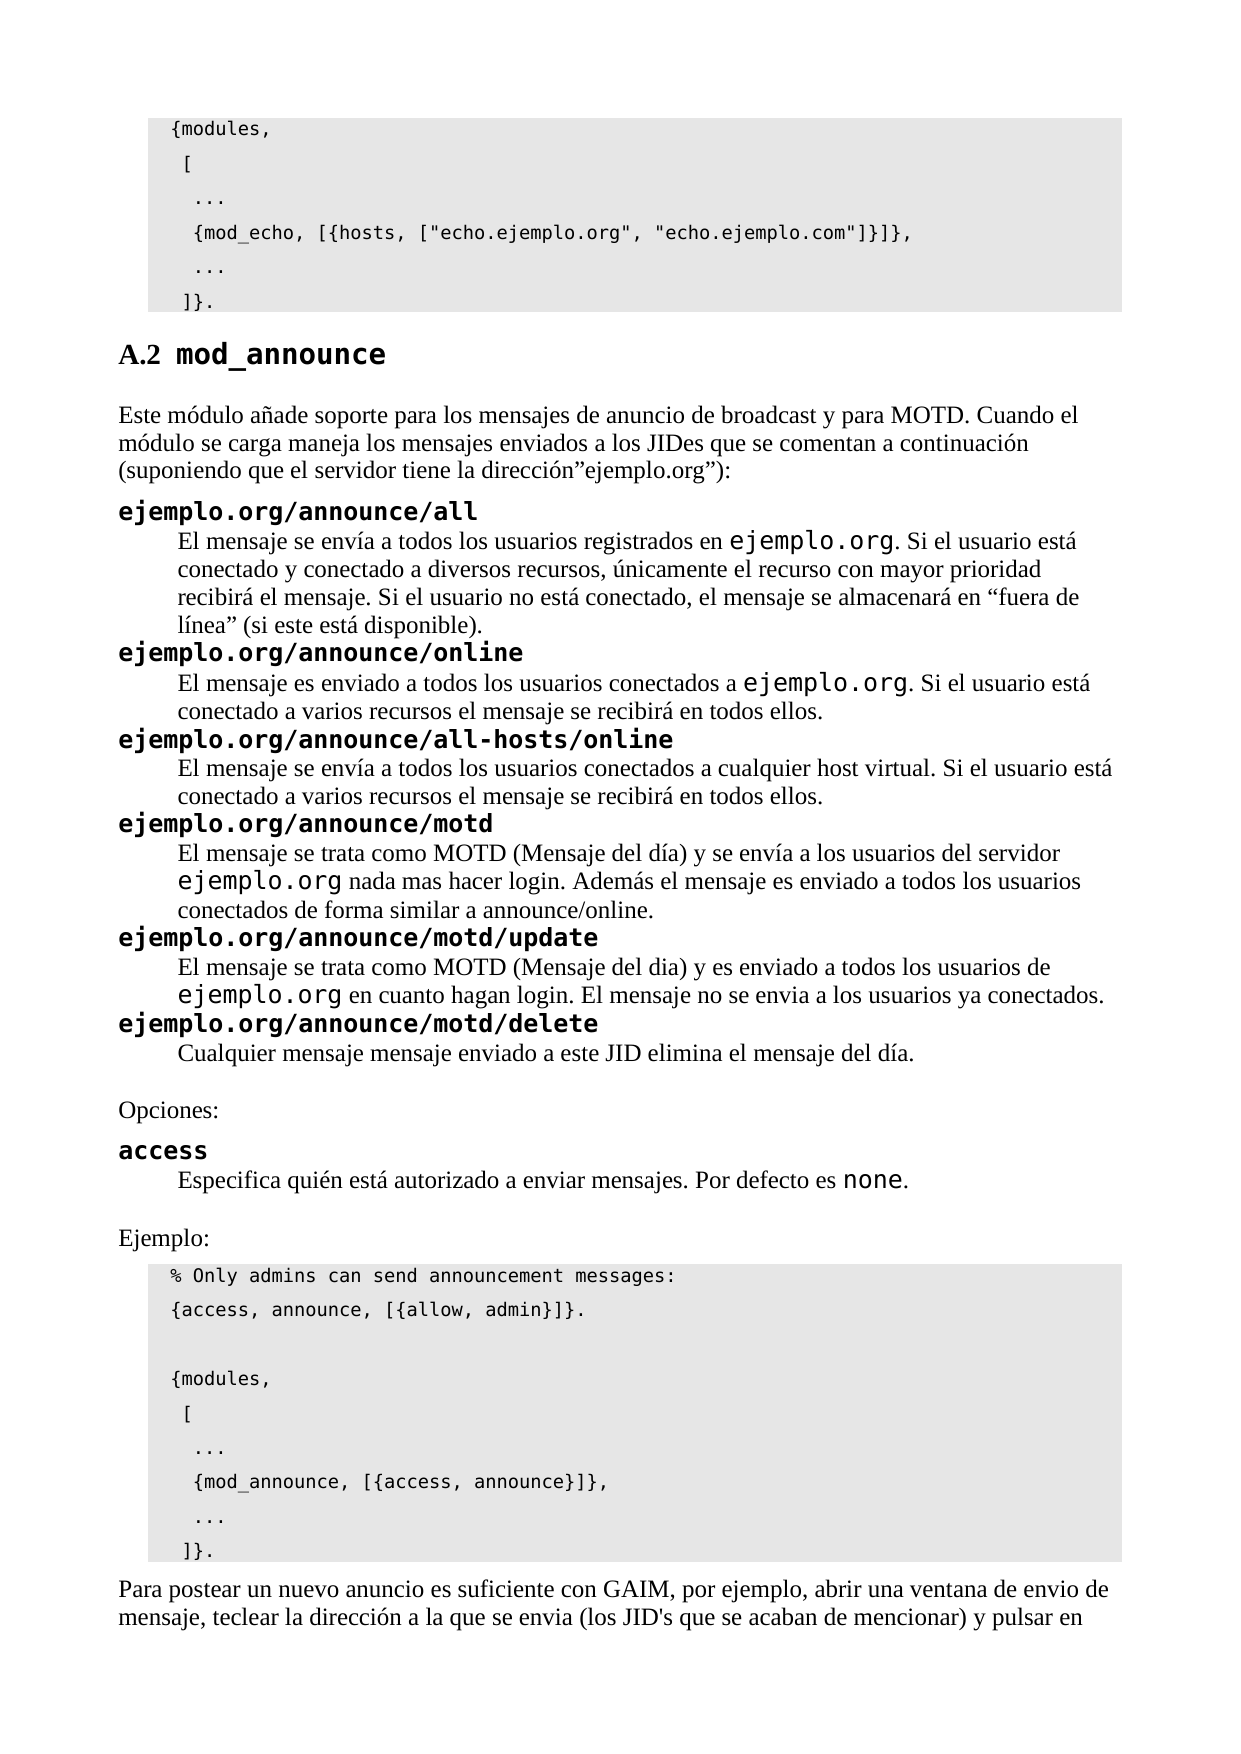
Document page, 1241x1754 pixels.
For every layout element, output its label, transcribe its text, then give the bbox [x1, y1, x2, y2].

list El mensaje se trata como MOTD (Mensaje del día) y se envía a los usuarios del servidor ejemplo.org nada mas hacer login. Además el mensaje es enviado a todos los usuarios conectados de forma similar a announce/online. [177, 839, 1122, 923]
subtitle ejemplo.org/announce/motd/update [118, 923, 1122, 953]
text {modules, [148, 118, 1122, 140]
list El mensaje es enviado a todos los usuarios conectados a ejemplo.org. Si el usuario está conectado a varios recursos el mensaje se recibirá en todos ellos. [177, 668, 1122, 725]
text ]}. [148, 1540, 1122, 1562]
text {mod_echo, [{hosts, ["echo.ejemplo.org", "echo.ejemplo.com"]}]}, [148, 222, 1122, 243]
text Ejemplo: [118, 1224, 1122, 1252]
subtitle ejemplo.org/announce/motd/delete [118, 1010, 1122, 1039]
text ]}. [148, 291, 1122, 312]
text Este módulo añade soporte para los mensajes de anuncio de broadcast y para MOTD. Cuando el módulo se carga maneja los mensajes enviados a los JIDes que se comentan a continuación (suponiendo que el servidor tiene la dirección”ejemplo.org”): [118, 401, 1122, 484]
subtitle ejemplo.org/announce/motd [118, 809, 1122, 839]
text [ [148, 1402, 1122, 1424]
list El mensaje se envía a todos los usuarios conectados a cualquier host virtual. Si el usuario está conectado a varios recursos el mensaje se recibirá en todos ellos. [177, 754, 1122, 809]
list Cualquier mensaje mensaje enviado a este JID elimina el mensaje del día. [177, 1039, 1122, 1067]
text {mod_announce, [{access, announce}]}, [148, 1471, 1122, 1493]
text ... [148, 1437, 1122, 1459]
list El mensaje se trata como MOTD (Mensaje del dia) y es enviado a todos los usuarios de ejemplo.org en cuanto hagan login. El mensaje no se envia a los usuarios ya conectados. [177, 953, 1122, 1010]
text [ [148, 153, 1122, 174]
text ... [148, 187, 1122, 209]
text {modules, [148, 1368, 1122, 1390]
subtitle ejemplo.org/announce/all [118, 497, 1122, 526]
subtitle ejemplo.org/announce/online [118, 638, 1122, 668]
text % Only admins can send announcement messages: [148, 1264, 1122, 1287]
subtitle ejemplo.org/announce/all-hosts/online [118, 725, 1122, 754]
text {access, announce, [{allow, admin}]}. [148, 1299, 1122, 1321]
text Opciones: [118, 1096, 1122, 1124]
list Para postear un nuevo anuncio es suficiente con GAIM, por ejemplo, abrir una ventana de envio de mensaje, teclear la dirección a la que se envia (los JID's que se acaban de mencionar) y pulsar en [118, 1575, 1122, 1630]
text ... [148, 256, 1122, 278]
list Especifica quién está autorizado a enviar mensajes. Por defecto es none. [177, 1166, 1122, 1195]
list El mensaje se envía a todos los usuarios registrados en ejemplo.org. Si el usuario está conectado y conectado a diversos recursos, únicamente el recurso con mayor prioridad recibirá el mensaje. Si el usuario no está conectado, el mensaje se almacenará en “fuera de línea” (si este está disponible). [177, 526, 1122, 638]
subtitle access [118, 1136, 1122, 1166]
subtitle A.2 mod_announce [118, 337, 1122, 372]
text ... [148, 1506, 1122, 1528]
